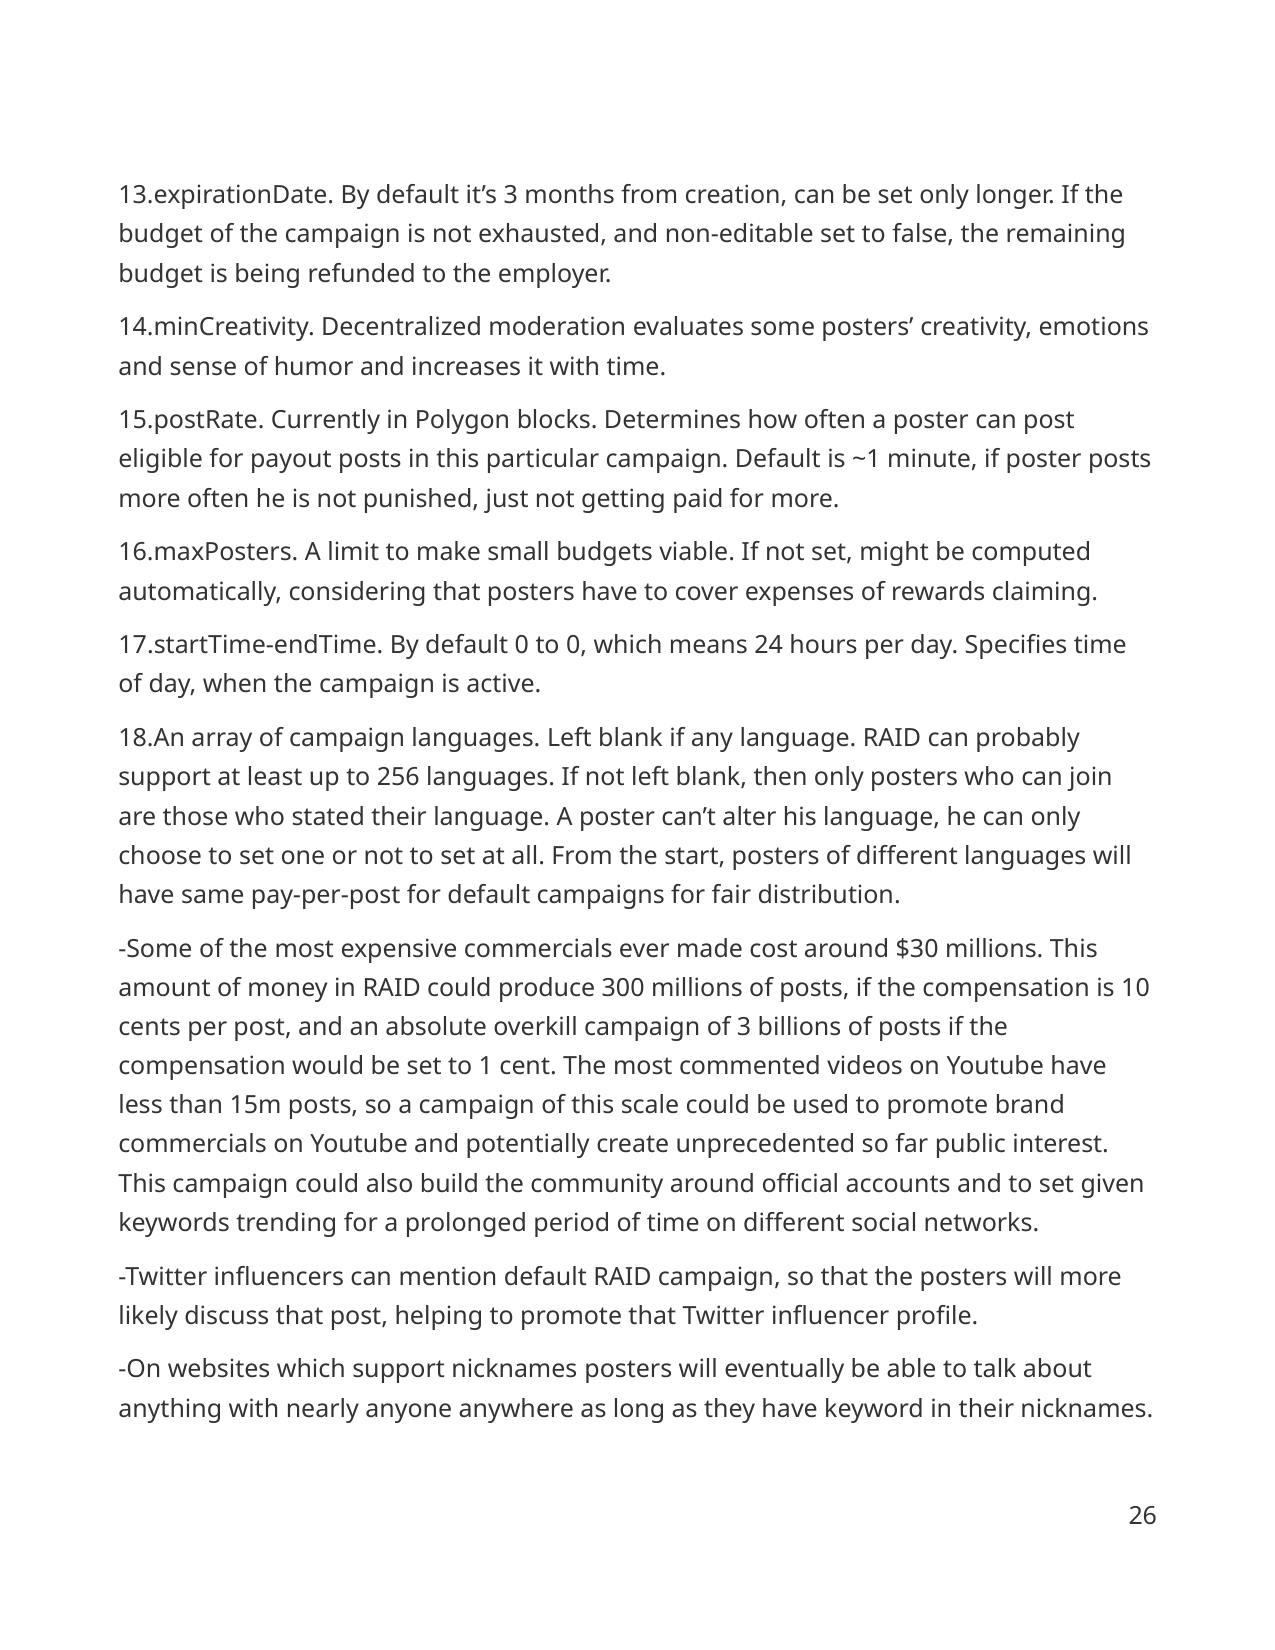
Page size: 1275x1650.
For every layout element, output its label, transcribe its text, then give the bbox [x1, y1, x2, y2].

text 16.maxPosters. A limit to make small budgets viable. If not set, might be computed automatically, considering that posters have to cover expenses of rewards claiming. [118, 534, 1157, 607]
text -On websites which support nicknames posters will eventually be able to talk about anything with nearly anyone anywhere as long as they have keyword in their nicknames. [118, 1351, 1157, 1424]
text 15.postRate. Currently in Polygon blocks. Determines how often a poster can post eligible for payout posts in this particular campaign. Default is ~1 minute, if poster posts more often he is not punished, just not getting paid for more. [118, 402, 1157, 514]
text 14.minCreativity. Decentralized moderation evaluates some posters’ creativity, emotions and sense of humor and increases it with time. [118, 309, 1157, 382]
text -Some of the most expensive commercials ever made cost around $30 millions. This amount of money in RAID could produce 300 millions of posts, if the compensation is 10 cents per post, and an absolute overkill campaign of 3 billions of posts if the compensation would be set to 1 cent. The most commented videos on Youtube have less than 15m posts, so a campaign of this scale could be used to promote brand commercials on Youtube and potentially create unprecedented so far public interest. This campaign could also build the community around official accounts and to set given keywords trending for a prolonged period of time on different social networks. [118, 930, 1157, 1238]
text -Twitter influencers can mention default RAID campaign, so that the posters will more likely discuss that post, helping to promote that Twitter influencer profile. [118, 1258, 1157, 1331]
text 18.An array of campaign languages. Left blank if any language. RAID can probably support at least up to 256 languages. If not left blank, then only posters who can join are those who stated their language. A poster can’t alter his language, he can only choose to set one or not to set at all. From the start, posters of different languages will have same pay-per-post for default campaigns for fair distribution. [118, 720, 1157, 911]
text 17.startTime-endTime. By default 0 to 0, which means 24 hours per day. Specifies time of day, when the campaign is active. [118, 627, 1157, 700]
text 13.expirationDate. By default it’s 3 months from creation, can be set only longer. If the budget of the campaign is not exhausted, and non-editable set to false, the remaining budget is being refunded to the employer. [118, 177, 1157, 289]
